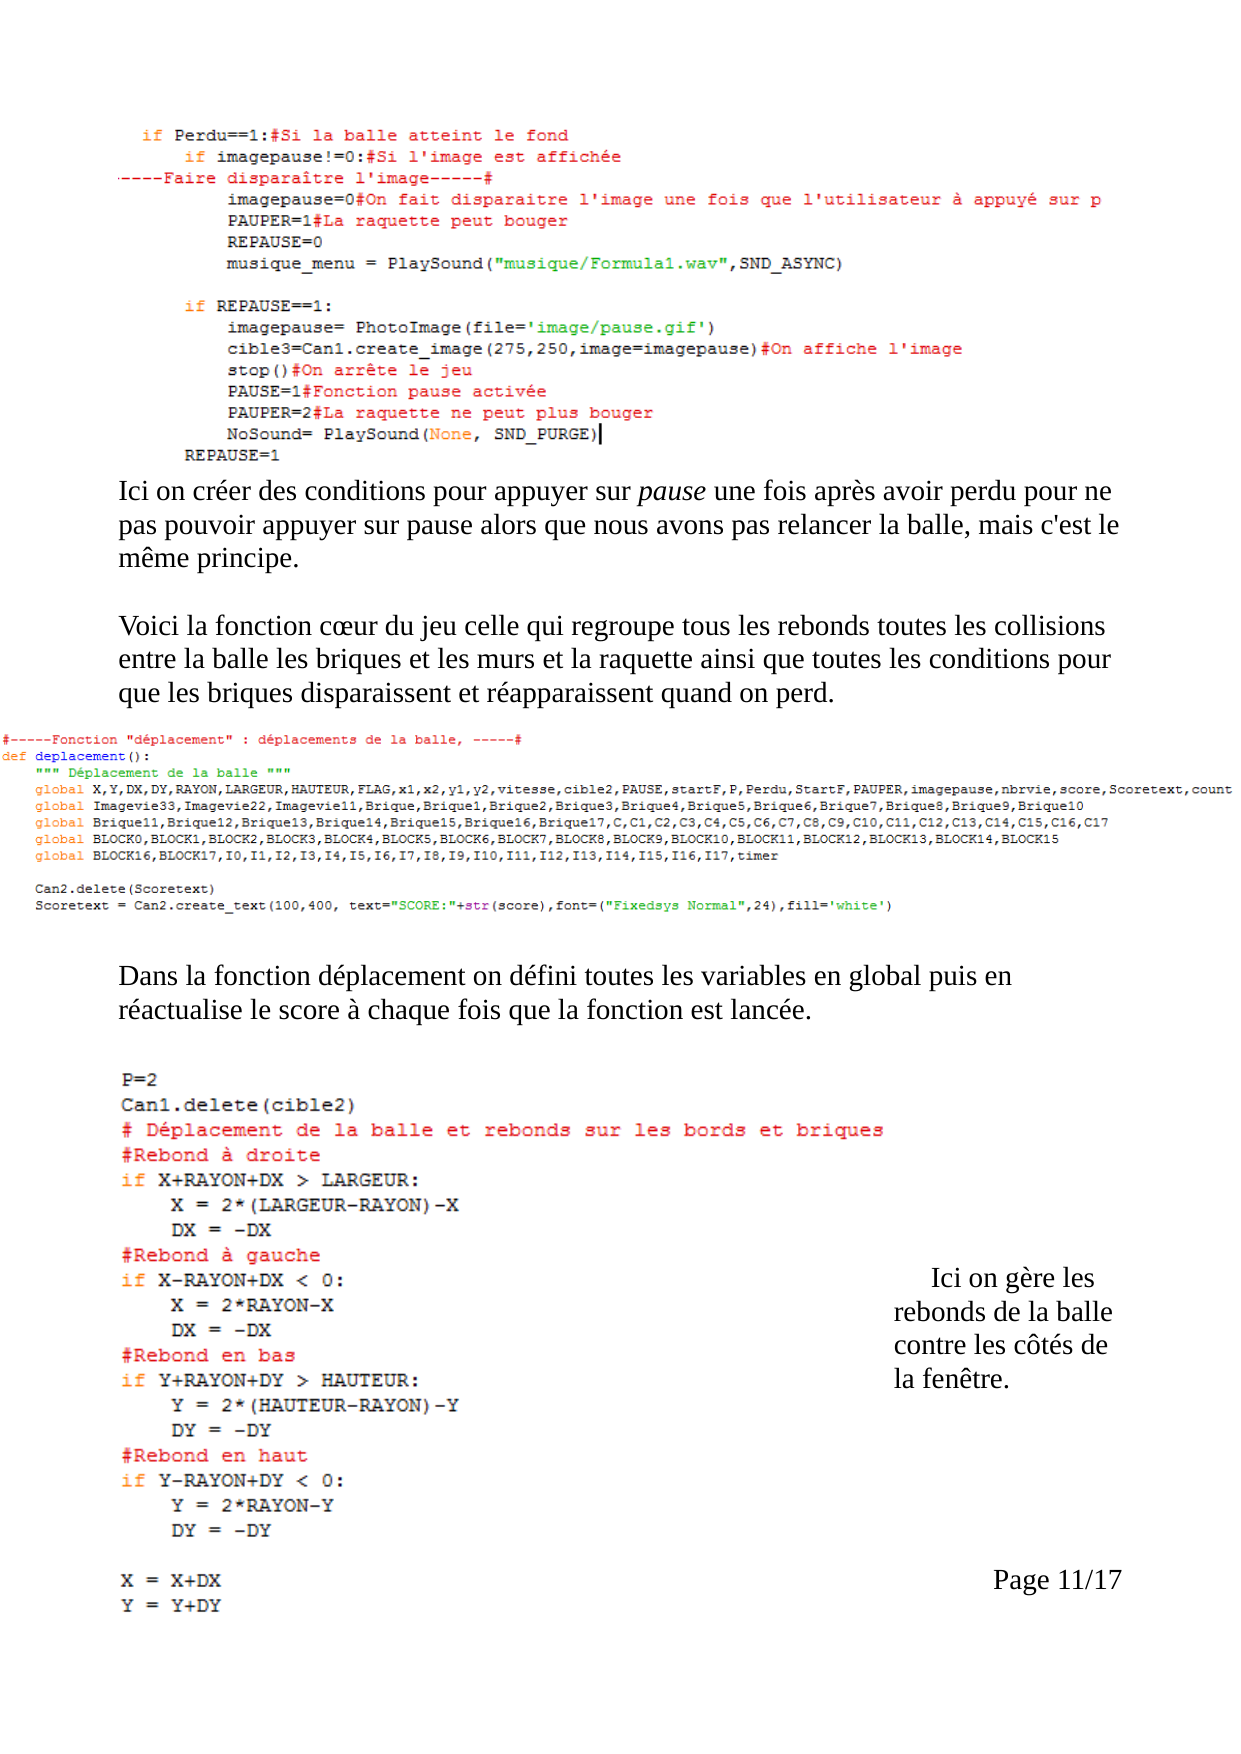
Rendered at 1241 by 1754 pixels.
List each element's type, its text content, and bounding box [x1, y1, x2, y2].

picture [118, 118, 1123, 474]
text Dans la fonction déplacement on défini toutes les variables en global puis en réactualise le score à chaque fois que la fonction est lancée. [118, 958, 1122, 1025]
text Voici la fonction cœur du jeu celle qui regroupe tous les rebonds toutes les collisions entre la balle les briques et les murs et la raquette ainsi que toutes les conditions pour que les briques disparaissent et réapparaissent quand on perd. [118, 608, 1122, 708]
text Ici on créer des conditions pour appuyer sur pause une fois après avoir perdu pour ne pas pouvoir appuyer sur pause alors que nous avons pas relancer la balle, mais c'est le même principe. [118, 474, 1122, 574]
text Ici on gère les rebonds de la balle contre les côtés de la fenêtre. [894, 1260, 1122, 1394]
picture [115, 1058, 894, 1623]
picture [0, 726, 1241, 925]
text Page 11/17 [894, 1562, 1122, 1596]
